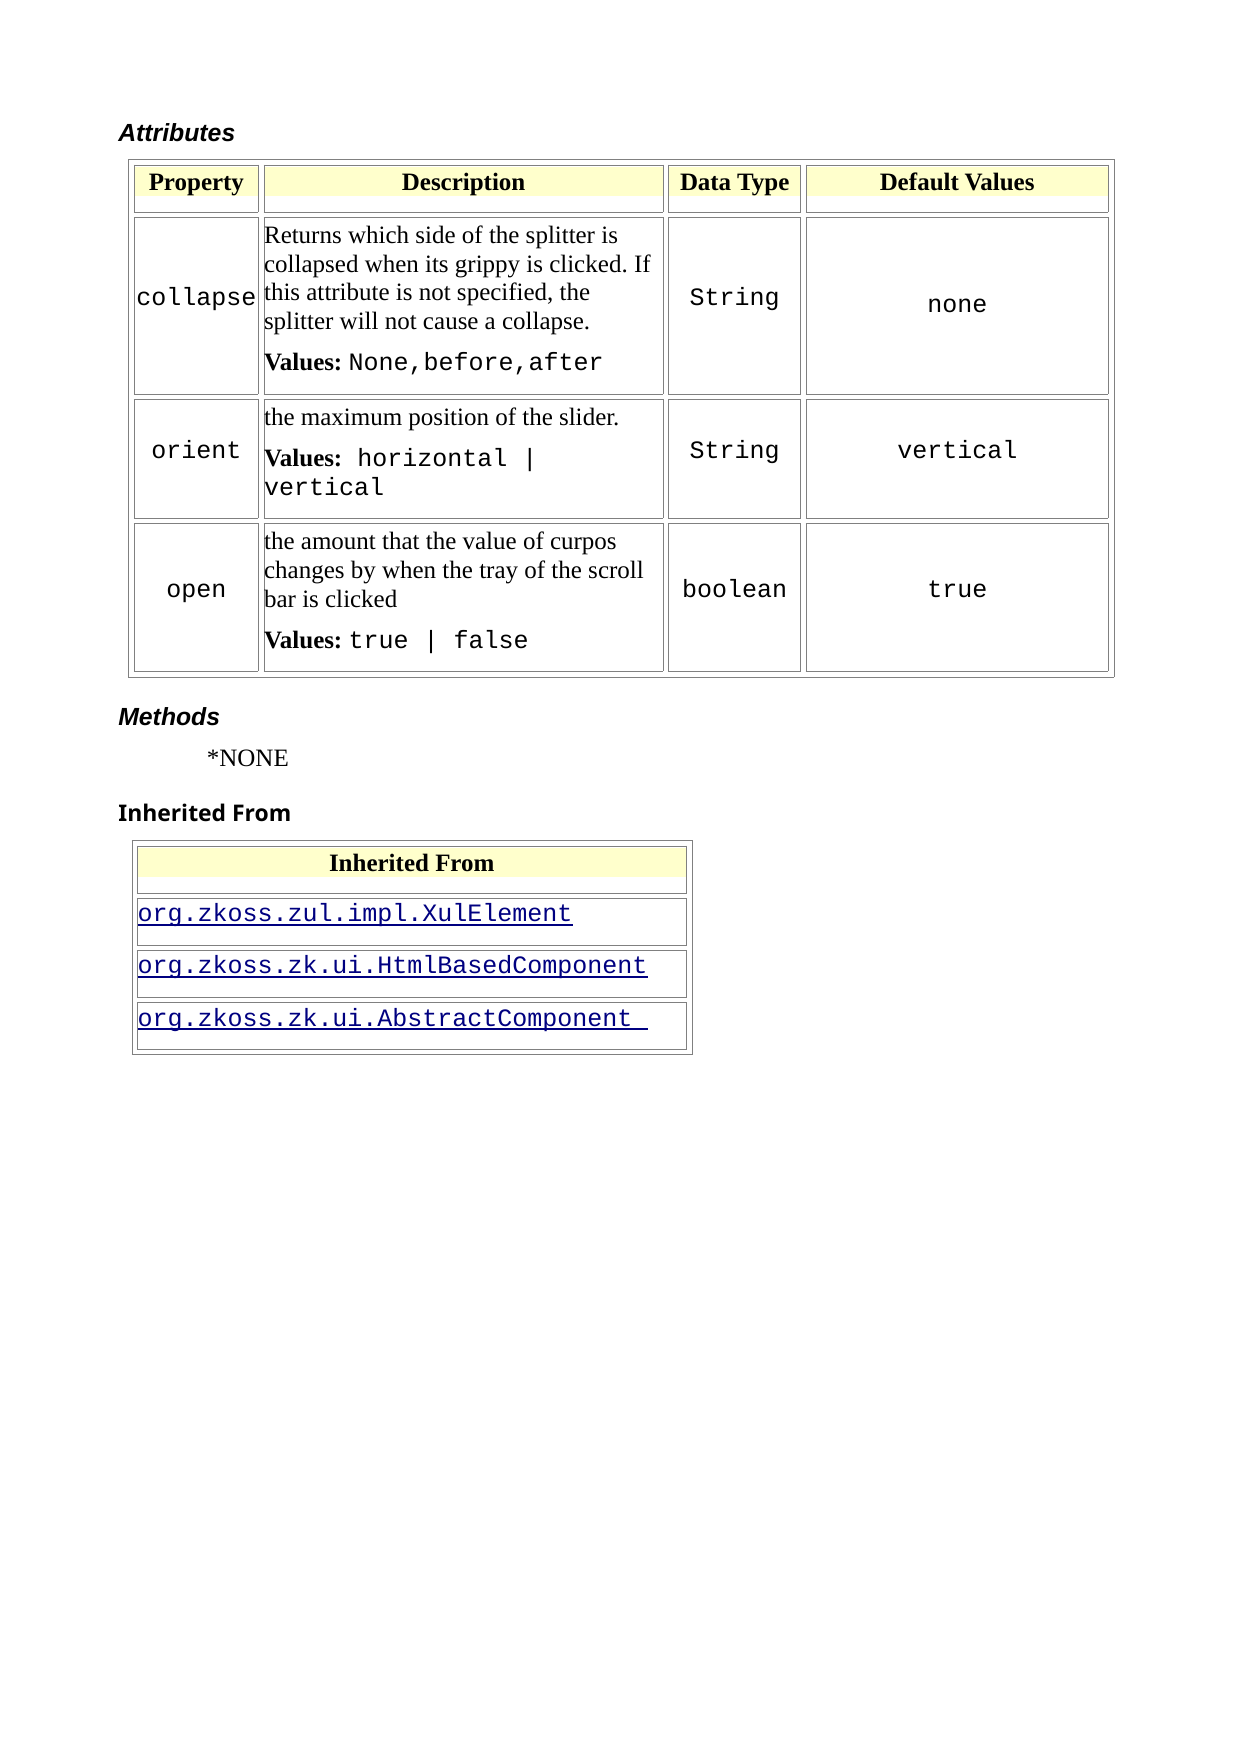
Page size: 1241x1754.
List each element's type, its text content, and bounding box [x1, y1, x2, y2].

table_cell org.zkoss.zk.ui.AbstractComponent [134, 997, 689, 1049]
table_header Property [131, 160, 261, 212]
subtitle Attributes [118, 118, 1122, 147]
subtitle Methods [118, 702, 1122, 730]
table_cell String [666, 394, 803, 518]
table_cell org.zkoss.zk.ui.HtmlBasedComponent [134, 945, 689, 997]
table_cell Returns which side of the splitter is collapsed when its grippy is clicked. If this attribute is not specified, the splitter will not cause a collapse. Values: None,before,after [261, 212, 666, 394]
table_cell true [803, 518, 1111, 671]
table_cell none [803, 212, 1111, 394]
table_cell collapse [131, 212, 261, 394]
table_cell the amount that the value of curpos changes by when the tray of the scroll bar is clicked Values: true | false [261, 518, 666, 671]
table_header Data Type [666, 160, 803, 212]
table_cell open [131, 518, 261, 671]
table_header Description [261, 160, 666, 212]
table_cell org.zkoss.zul.impl.XulElement [134, 893, 689, 945]
table_cell orient [131, 394, 261, 518]
table_header Default Values [803, 160, 1111, 212]
table_cell vertical [803, 394, 1111, 518]
table_cell the maximum position of the slider. Values: horizontal | vertical [261, 394, 666, 518]
text *NONE [207, 743, 1122, 771]
table_header Inherited From [134, 841, 689, 893]
table_cell boolean [666, 518, 803, 671]
table_cell String [666, 212, 803, 394]
text Inherited From [118, 796, 1122, 828]
